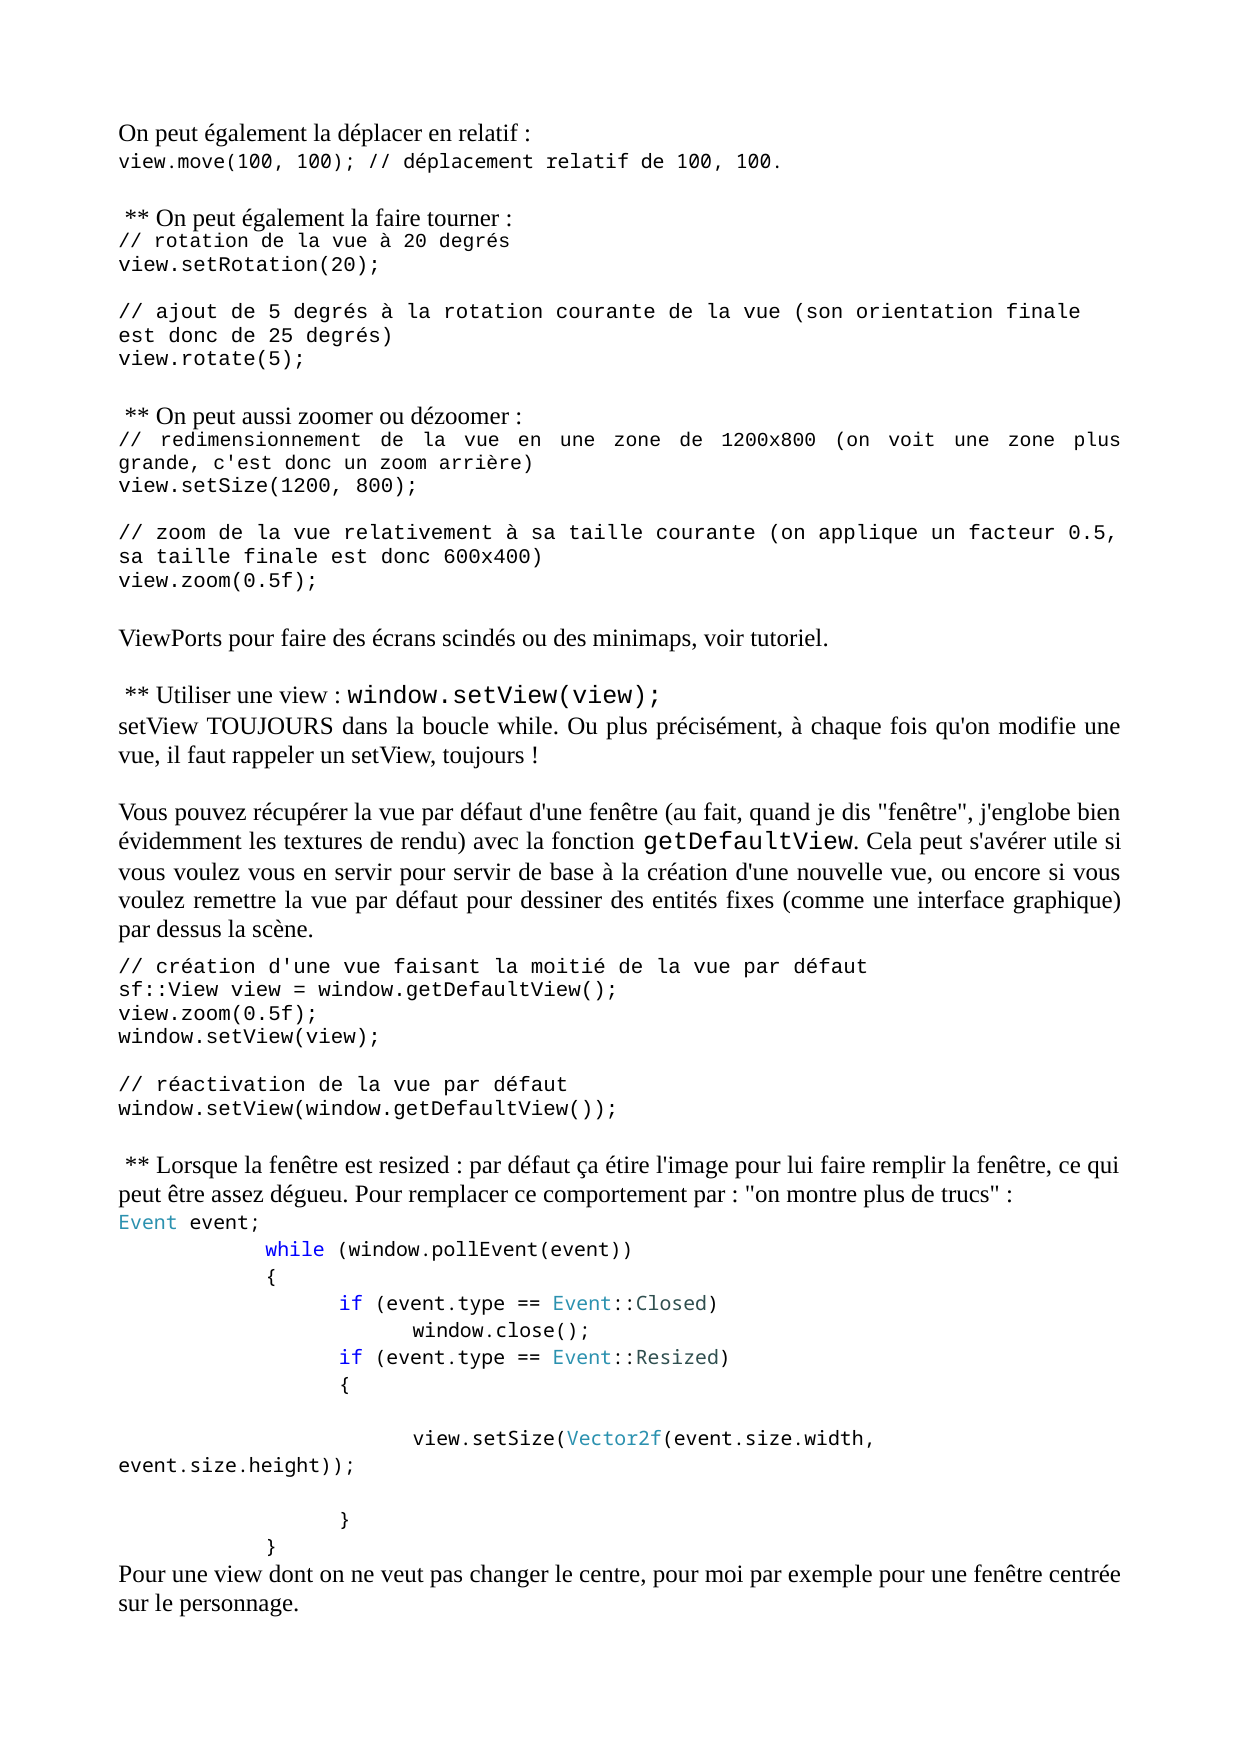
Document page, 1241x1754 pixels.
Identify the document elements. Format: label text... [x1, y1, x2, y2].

text while (window.pollEvent(event)) [118, 1235, 1122, 1262]
text if (event.type == Event::Closed) [118, 1289, 1122, 1316]
text view.zoom(0.5f); [118, 569, 1122, 593]
text // réactivation de la vue par défaut [118, 1074, 1122, 1097]
text // création d'une vue faisant la moitié de la vue par défaut [118, 956, 1122, 979]
text { [118, 1262, 1122, 1289]
text // rotation de la vue à 20 degrés [118, 231, 1122, 254]
text ViewPorts pour faire des écrans scindés ou des minimaps, voir tutoriel. [118, 623, 1122, 651]
text Pour une view dont on ne veut pas changer le centre, pour moi par exemple pour une fenêtre centrée sur le personnage. [118, 1559, 1122, 1616]
text ** Lorsque la fenêtre est resized : par défaut ça étire l'image pour lui faire remplir la fenêtre, ce qui peut être assez dégueu. Pour remplacer ce comportement par : "on montre plus de trucs" : [118, 1151, 1122, 1208]
text view.setSize(Vector2f(event.size.width, event.size.height)); [118, 1424, 1122, 1478]
text sf::View view = window.getDefaultView(); [118, 979, 1122, 1003]
text // zoom de la vue relativement à sa taille courante (on applique un facteur 0.5, sa taille finale est donc 600x400) [118, 522, 1122, 569]
text window.setView(view); [118, 1027, 1122, 1050]
text view.zoom(0.5f); [118, 1003, 1122, 1027]
text view.move(100, 100); // déplacement relatif de 100, 100. [118, 147, 1122, 174]
text setView TOUJOURS dans la boucle while. Ou plus précisément, à chaque fois qu'on modifie une vue, il faut rappeler un setView, toujours ! [118, 711, 1122, 768]
text Vous pouvez récupérer la vue par défaut d'une fenêtre (au fait, quand je dis "fenêtre", j'englobe bien évidemment les textures de rendu) avec la fonction getDefaultView. Cela peut s'avérer utile si vous voulez vous en servir pour servir de base à la création d'une nouvelle vue, ou encore si vous voulez remettre la vue par défaut pour dessiner des entités fixes (comme une interface graphique) par dessus la scène. [118, 797, 1122, 943]
text } [118, 1532, 1122, 1559]
text On peut également la déplacer en relatif : [118, 118, 1122, 147]
text ** On peut également la faire tourner : [118, 203, 1122, 231]
text window.close(); [118, 1316, 1122, 1343]
text ** Utiliser une view : window.setView(view); [118, 680, 1122, 711]
text ** On peut aussi zoomer ou dézoomer : [118, 401, 1122, 430]
text Event event; [118, 1208, 1122, 1235]
text { [118, 1370, 1122, 1397]
text } [118, 1505, 1122, 1532]
text view.setRotation(20); [118, 254, 1122, 277]
text view.rotate(5); [118, 348, 1122, 372]
text // ajout de 5 degrés à la rotation courante de la vue (son orientation finale est donc de 25 degrés) [118, 301, 1122, 348]
text if (event.type == Event::Resized) [118, 1343, 1122, 1370]
text view.setSize(1200, 800); [118, 475, 1122, 499]
text // redimensionnement de la vue en une zone de 1200x800 (on voit une zone plus grande, c'est donc un zoom arrière) [118, 430, 1122, 475]
text window.setView(window.getDefaultView()); [118, 1097, 1122, 1121]
